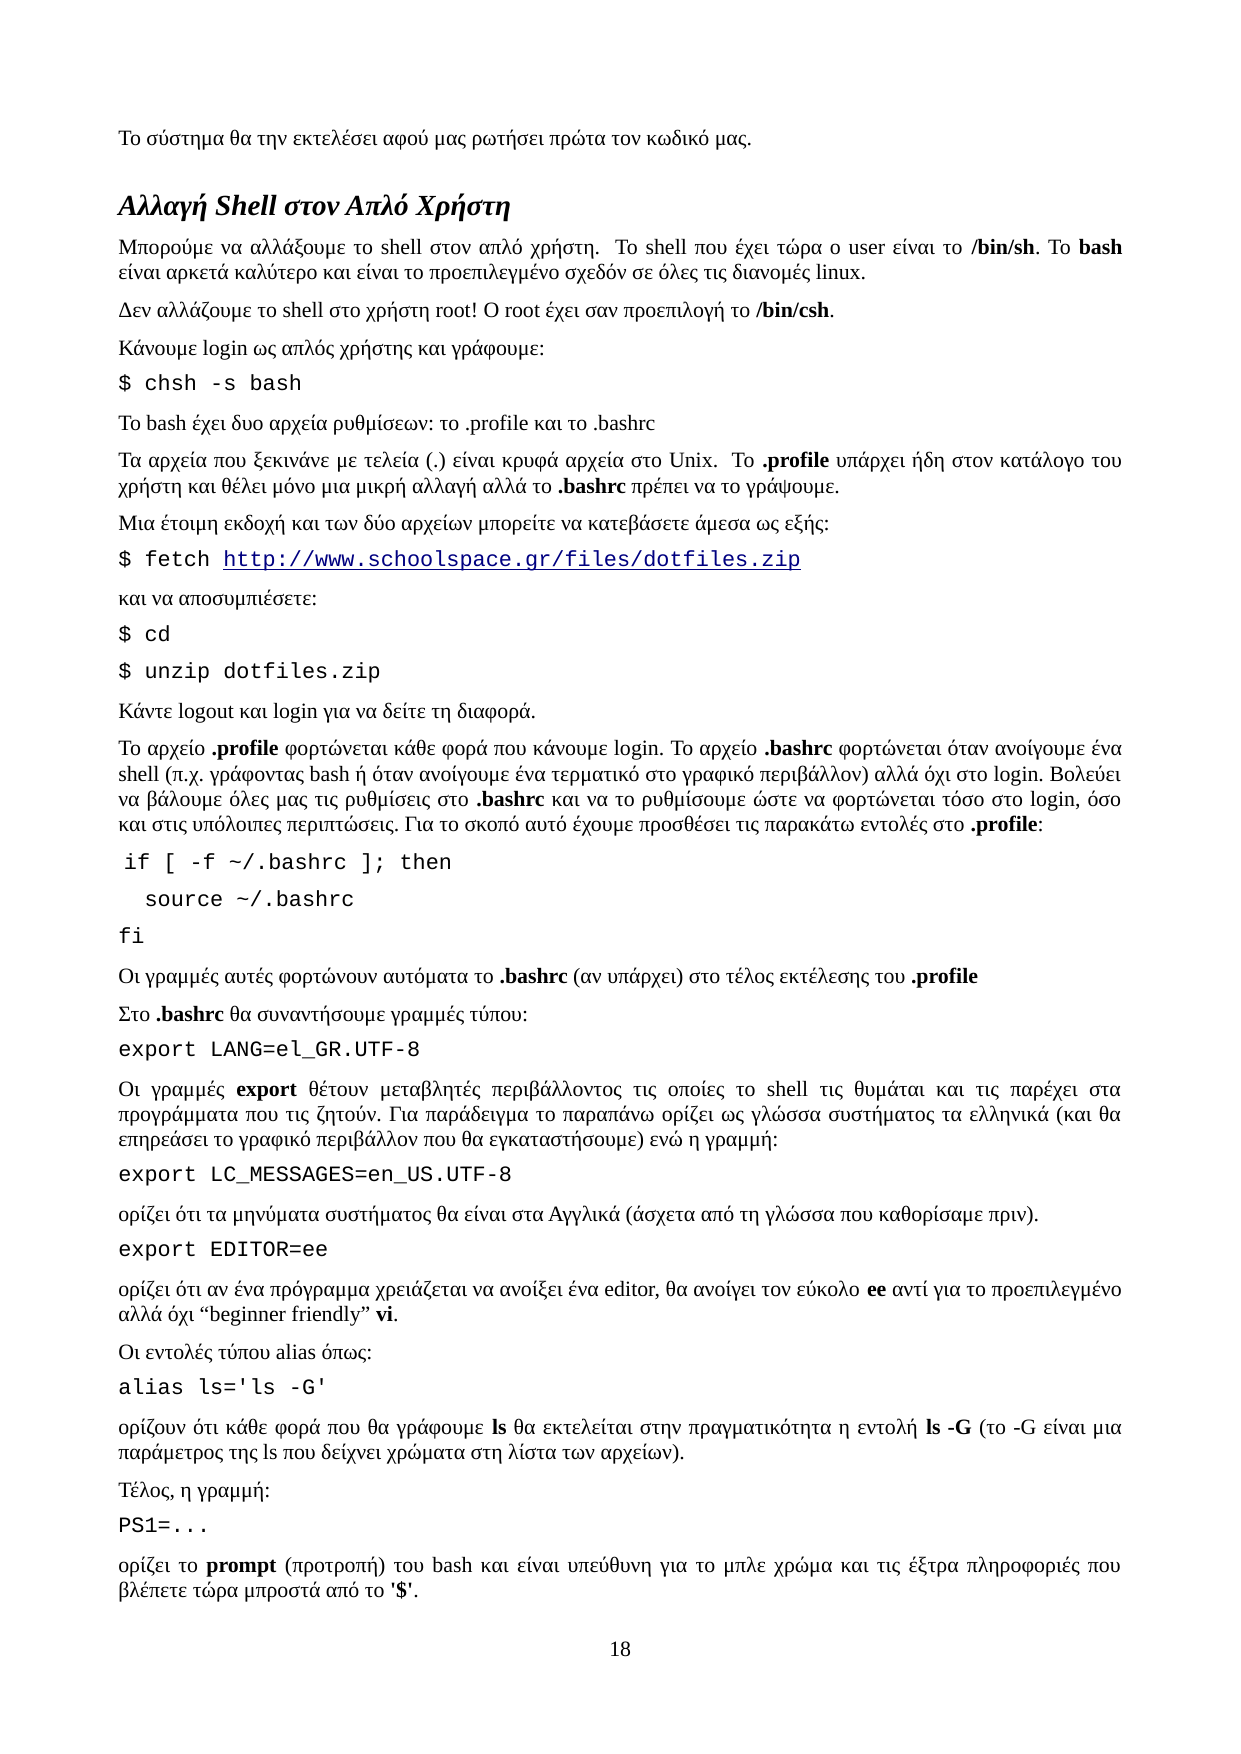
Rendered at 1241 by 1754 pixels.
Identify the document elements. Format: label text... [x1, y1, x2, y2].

text fi [118, 926, 1122, 950]
text ορίζει ότι τα μηνύματα συστήματος θα είναι στα Αγγλικά (άσχετα από τη γλώσσα που καθορίσαμε πριν). [118, 1201, 1122, 1226]
text $ fetch http://www.schoolspace.gr/files/dotfiles.zip [118, 548, 1122, 573]
text Κάνουμε login ως απλός χρήστης και γράφουμε: [118, 335, 1122, 360]
text και να αποσυμπιέσετε: [118, 585, 1122, 611]
text export EDITOR=ee [118, 1239, 1122, 1263]
subtitle Αλλαγή Shell στον Απλό Χρήστη [118, 188, 1122, 222]
text source ~/.bashrc [118, 888, 1122, 913]
text PS1=... [118, 1514, 1122, 1539]
text $ unzip dotfiles.zip [118, 660, 1122, 685]
text Τέλος, η γραμμή: [118, 1477, 1122, 1502]
text alias ls='ls -G' [118, 1377, 1122, 1401]
text Το αρχείο .profile φορτώνεται κάθε φορά που κάνουμε login. Το αρχείο .bashrc φορτώνεται όταν ανοίγουμε ένα shell (π.χ. γράφοντας bash ή όταν ανοίγουμε ένα τερματικό στο γραφικό περιβάλλον) αλλά όχι στο login. Βολεύει να βάλουμε όλες μας τις ρυθμίσεις στο .bashrc και να το ρυθμίσουμε ώστε να φορτώνεται τόσο στο login, όσο και στις υπόλοιπες περιπτώσεις. Για το σκοπό αυτό έχουμε προσθέσει τις παρακάτω εντολές στο .profile: [118, 735, 1122, 836]
text export LC_MESSAGES=en_US.UTF-8 [118, 1164, 1122, 1188]
text Τα αρχεία που ξεκινάνε με τελεία (.) είναι κρυφά αρχεία στο Unix. Το .profile υπάρχει ήδη στον κατάλογο του χρήστη και θέλει μόνο μια μικρή αλλαγή αλλά το .bashrc πρέπει να το γράψουμε. [118, 447, 1122, 498]
text Δεν αλλάζουμε το shell στο χρήστη root! O root έχει σαν προεπιλογή το /bin/csh. [118, 297, 1122, 322]
text ορίζουν ότι κάθε φορά που θα γράφουμε ls θα εκτελείται στην πραγματικότητα η εντολή ls -G (το -G είναι μια παράμετρος της ls που δείχνει χρώματα στη λίστα των αρχείων). [118, 1414, 1122, 1464]
text Το bash έχει δυο αρχεία ρυθμίσεων: το .profile και το .bashrc [118, 410, 1122, 435]
text if [ -f ~/.bashrc ]; then [118, 849, 1122, 876]
text Μπορούμε να αλλάξουμε το shell στον απλό χρήστη. Το shell που έχει τώρα ο user είναι το /bin/sh. Το bash είναι αρκετά καλύτερο και είναι το προεπιλεγμένο σχεδόν σε όλες τις διανομές linux. [118, 234, 1122, 284]
text Οι γραμμές αυτές φορτώνουν αυτόματα το .bashrc (αν υπάρχει) στο τέλος εκτέλεσης του .profile [118, 963, 1122, 988]
text Στο .bashrc θα συναντήσουμε γραμμές τύπου: [118, 1001, 1122, 1026]
text ορίζει το prompt (προτροπή) του bash και είναι υπεύθυνη για το μπλε χρώμα και τις έξτρα πληροφοριές που βλέπετε τώρα μπροστά από το '$'. [118, 1552, 1122, 1602]
text ορίζει ότι αν ένα πρόγραμμα χρειάζεται να ανοίξει ένα editor, θα ανοίγει τον εύκολο ee αντί για το προεπιλεγμένο αλλά όχι “beginner friendly” vi. [118, 1276, 1122, 1326]
text Το σύστημα θα την εκτελέσει αφού μας ρωτήσει πρώτα τον κωδικό μας. [118, 125, 1122, 151]
text Μια έτοιμη εκδοχή και των δύο αρχείων μπορείτε να κατεβάσετε άμεσα ως εξής: [118, 510, 1122, 536]
text $ chsh -s bash [118, 372, 1122, 397]
text Κάντε logout και login για να δείτε τη διαφορά. [118, 698, 1122, 723]
text export LANG=el_GR.UTF-8 [118, 1038, 1122, 1063]
text Οι εντολές τύπου alias όπως: [118, 1339, 1122, 1364]
text $ cd [118, 623, 1122, 648]
text Οι γραμμές export θέτουν μεταβλητές περιβάλλοντος τις οποίες το shell τις θυμάται και τις παρέχει στα προγράμματα που τις ζητούν. Για παράδειγμα το παραπάνω ορίζει ως γλώσσα συστήματος τα ελληνικά (και θα επηρεάσει το γραφικό περιβάλλον που θα εγκαταστήσουμε) ενώ η γραμμή: [118, 1076, 1122, 1151]
